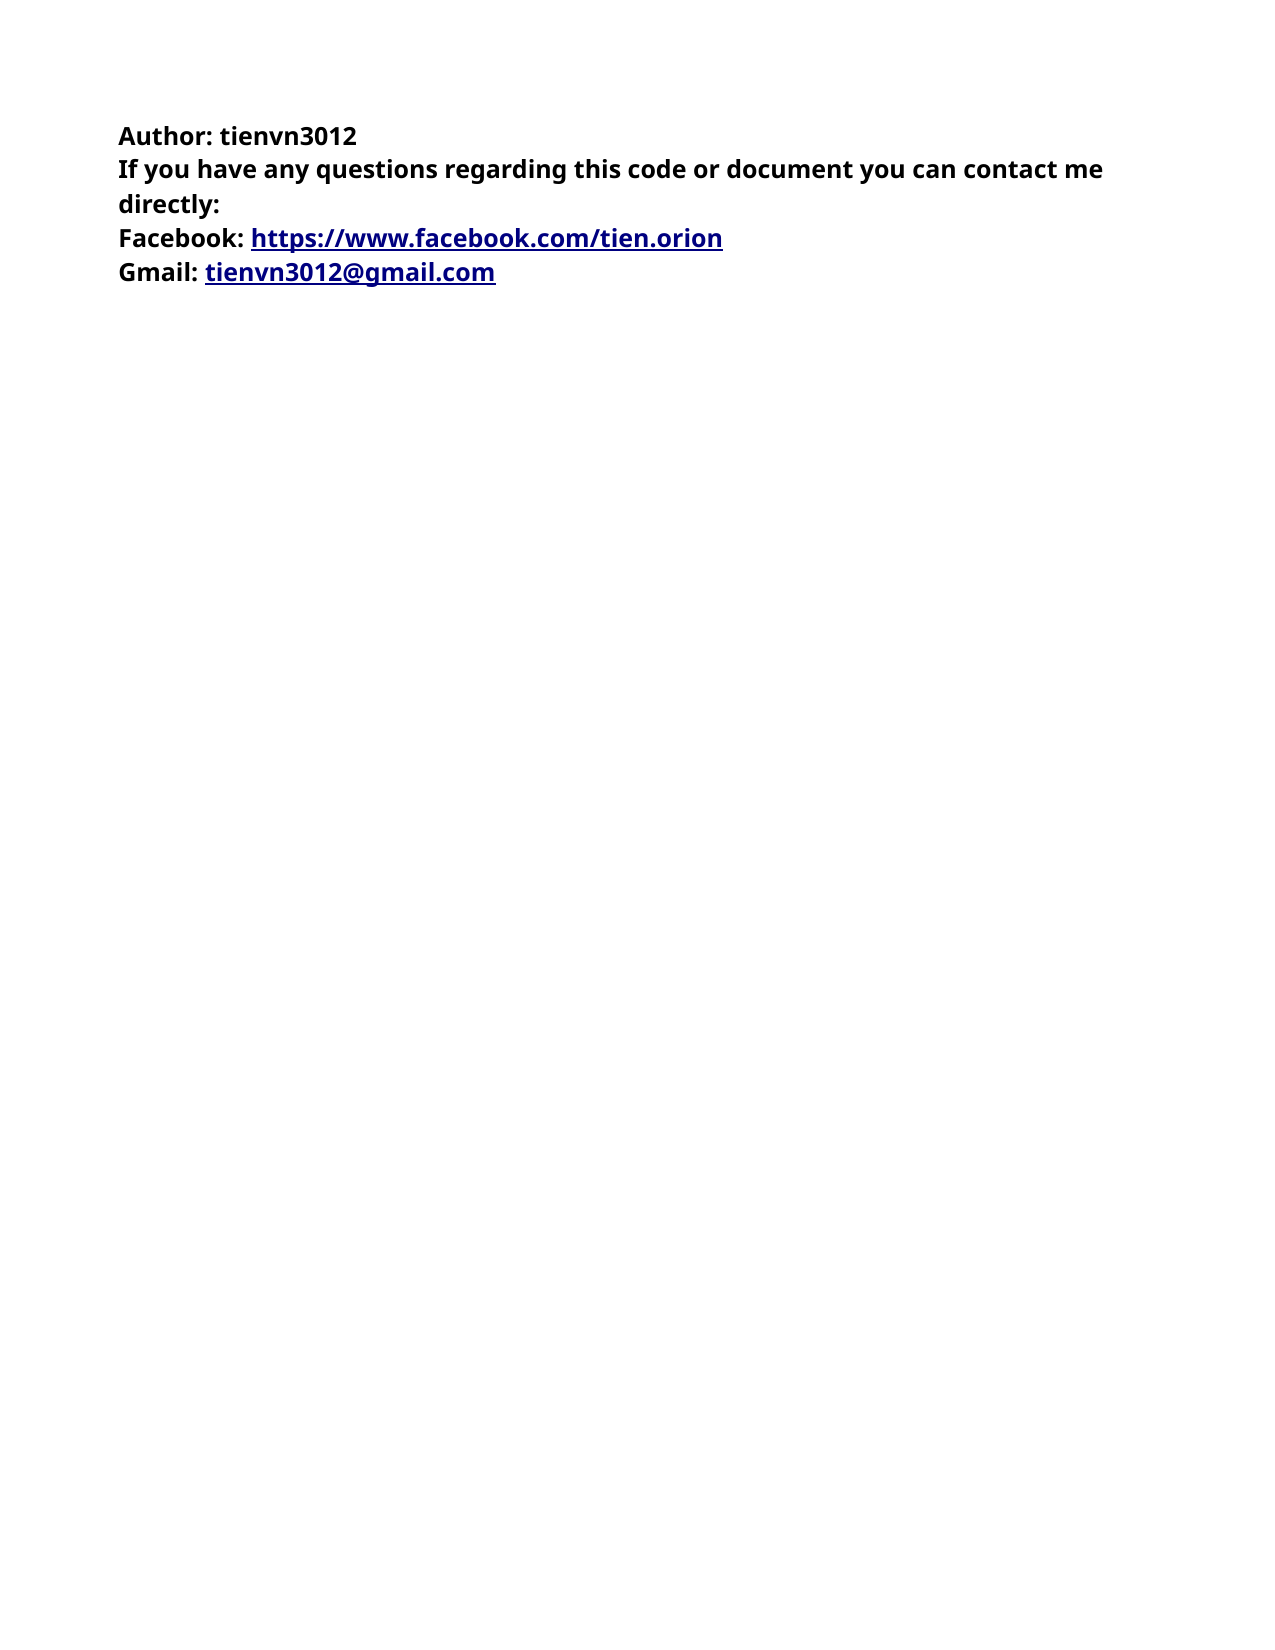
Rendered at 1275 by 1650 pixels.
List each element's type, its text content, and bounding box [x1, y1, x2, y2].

text Facebook: https://www.facebook.com/tien.orion [118, 220, 1157, 254]
text Gmail: tienvn3012@gmail.com [118, 254, 1157, 288]
text If you have any questions regarding this code or document you can contact me directly: [118, 152, 1157, 220]
text Author: tienvn3012 [118, 118, 1157, 152]
